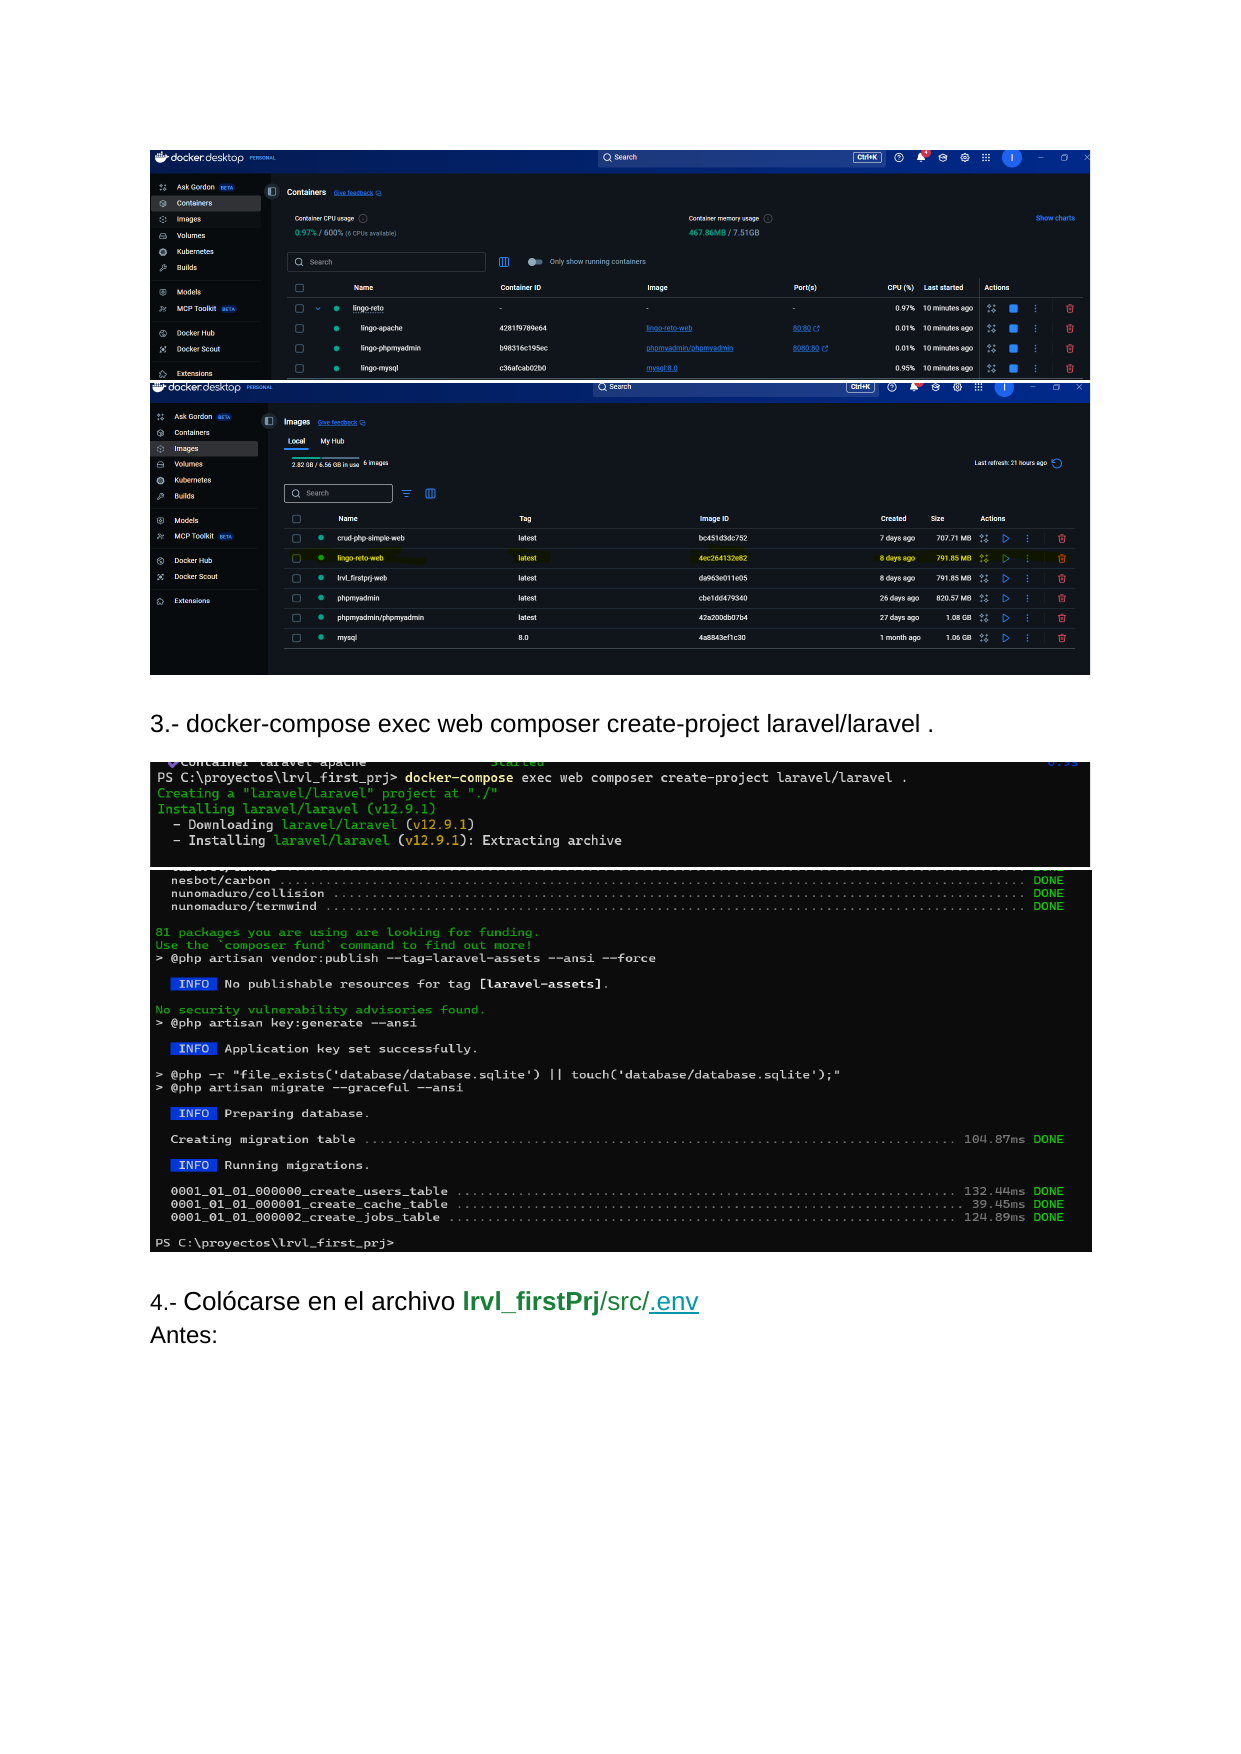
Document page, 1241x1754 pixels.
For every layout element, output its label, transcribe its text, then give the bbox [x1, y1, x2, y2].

text Antes: [150, 1321, 1090, 1348]
text 3.- docker-compose exec web composer create-project laravel/laravel . [150, 709, 1090, 738]
text 4.- Colócarse en el archivo lrvl_firstPrj/src/.env [150, 1286, 1090, 1316]
